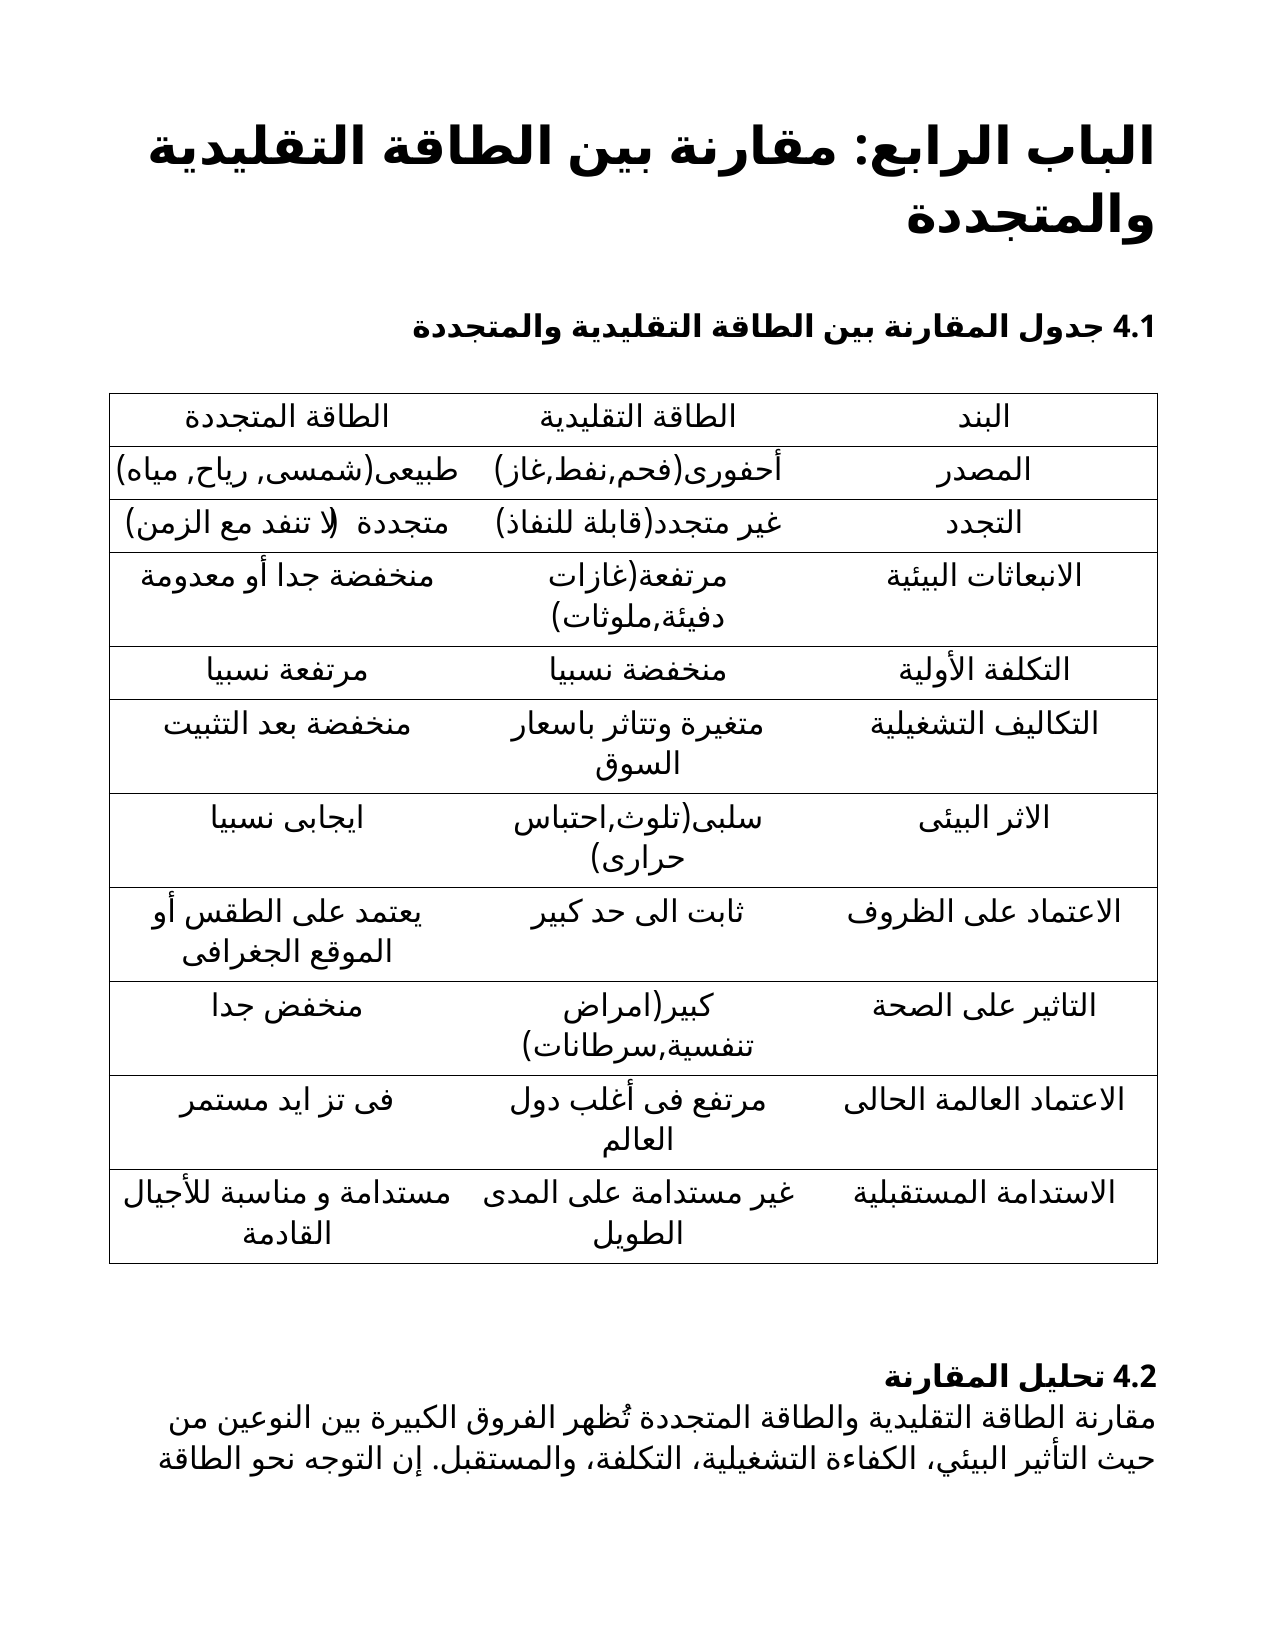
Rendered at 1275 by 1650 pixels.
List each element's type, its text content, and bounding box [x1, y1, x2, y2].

table_cell غير متجدد(قابلة للنفاذ) [465, 500, 811, 552]
table_cell التجدد [811, 500, 1157, 552]
table_header الطاقة التقليدية [465, 394, 811, 446]
table_cell المصدر [811, 447, 1157, 499]
table_cell مرتفعة نسبيا [110, 647, 465, 699]
table_cell يعتمد على الطقس أو الموقع الجغرافى [110, 888, 465, 981]
table_cell التاثير على الصحة [811, 982, 1157, 1075]
table_cell مرتفع فى أغلب دول العالم [465, 1076, 811, 1169]
table_cell سلبى(تلوث,احتباس حرارى) [465, 794, 811, 887]
table_cell التكلفة الأولية [811, 647, 1157, 699]
table_cell أحفورى(فحم,نفط,غاز) [465, 447, 811, 499]
table_cell منخفضة جدا أو معدومة [110, 553, 465, 646]
table_cell منخفضة بعد التثبيت [110, 700, 465, 793]
table_cell كبير(امراض تنفسية,سرطانات) [465, 982, 811, 1075]
table_cell طبيعى(شمسى, رياح, مياه) [110, 447, 465, 499]
text مقارنة الطاقة التقليدية والطاقة المتجددة تُظهر الفروق الكبيرة بين النوعين من حيث التأثير البيئي، الكفاءة التشغيلية، التكلفة، والمستقبل. إن التوجه نحو الطاقة المتجددة يعكس الاحتياجات المتزايدة للحد من التأثيرات البيئية وتحقيق الاستدامة، بينما تظل الطاقة التقليدية أكثر استهلاكًا للموارد وتسببًا في التلوث. [118, 1401, 1157, 1482]
text 4.1 جدول المقارنة بين الطاقة التقليدية والمتجددة [118, 309, 1157, 350]
table_cell غير مستدامة على المدى الطويل [465, 1170, 811, 1263]
table_cell التكاليف التشغيلية [811, 700, 1157, 793]
table_cell فى تز ايد مستمر [110, 1076, 465, 1169]
table_cell متجددة( لا تنفد مع الزمن) [110, 500, 465, 552]
table_cell ثابت الى حد كبير [465, 888, 811, 981]
text 4.2 تحليل المقارنة [118, 1360, 1157, 1401]
table_header الطاقة المتجددة [110, 394, 465, 446]
table_cell الاعتماد العالمة الحالى [811, 1076, 1157, 1169]
table_cell مستدامة و مناسبة للأجيال القادمة [110, 1170, 465, 1263]
table_cell منخفض جدا [110, 982, 465, 1075]
table_cell الاثر البيئى [811, 794, 1157, 887]
table_cell الانبعاثات البيئية [811, 553, 1157, 646]
subtitle الباب الرابع: مقارنة بين الطاقة التقليدية والمتجددة [118, 118, 1157, 254]
table_cell متغيرة وتتاثر باسعار السوق [465, 700, 811, 793]
table_cell مرتفعة(غازات دفيئة,ملوثات) [465, 553, 811, 646]
table_cell الاعتماد على الظروف [811, 888, 1157, 981]
table_header البند [811, 394, 1157, 446]
table_cell ايجابى نسبيا [110, 794, 465, 887]
table_header [118, 1349, 136, 1360]
table_cell الاستدامة المستقبلية [811, 1170, 1157, 1263]
table_cell منخفضة نسبيا [465, 647, 811, 699]
